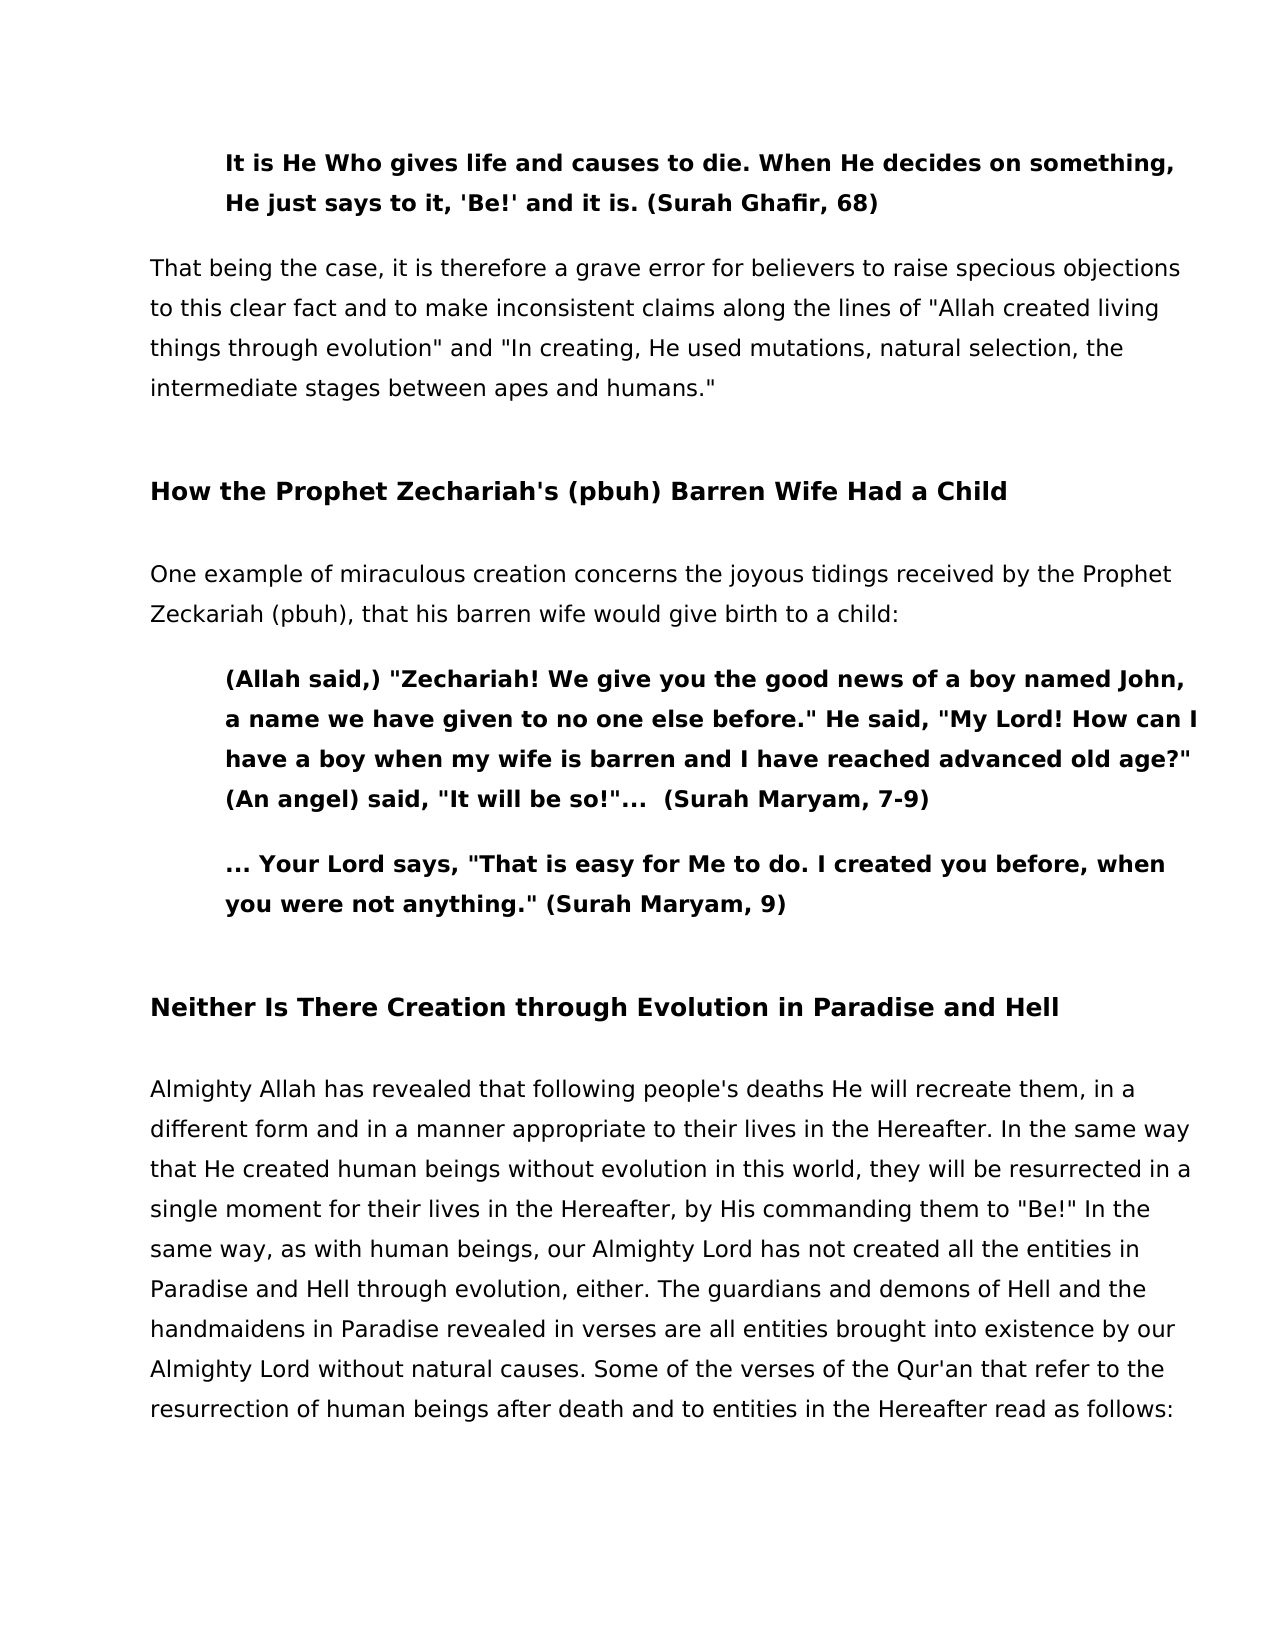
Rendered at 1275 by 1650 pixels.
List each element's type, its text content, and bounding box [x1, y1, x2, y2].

text Almighty Allah has revealed that following people's deaths He will recreate them, in a different form and in a manner appropriate to their lives in the Hereafter. In the same way that He created human beings without evolution in this world, they will be resurrected in a single moment for their lives in the Hereafter, by His commanding them to "Be!" In the same way, as with human beings, our Almighty Lord has not created all the entities in Paradise and Hell through evolution, either. The guardians and demons of Hell and the handmaidens in Paradise revealed in verses are all entities brought into existence by our Almighty Lord without natural causes. Some of the verses of the Qur'an that refer to the resurrection of human beings after death and to entities in the Hereafter read as follows: [150, 1077, 1200, 1423]
subtitle Neither Is There Creation through Evolution in Paradise and Hell [150, 993, 1200, 1022]
text One example of miraculous creation concerns the joyous tidings received by the Prophet Zeckariah (pbuh), that his barren wife would give birth to a child: [150, 561, 1200, 627]
text (Allah said,) "Zechariah! We give you the good news of a boy named John, a name we have given to no one else before." He said, "My Lord! How can I have a boy when my wife is barren and I have reached advanced old age?" (An angel) said, "It will be so!"... (Surah Maryam, 7-9) [225, 666, 1200, 812]
text It is He Who gives life and causes to die. When He decides on something, He just says to it, 'Be!' and it is. (Surah Ghafir, 68) [225, 150, 1200, 217]
text That being the case, it is therefore a grave error for believers to raise specious objections to this clear fact and to make inconsistent claims along the lines of "Allah created living things through evolution" and "In creating, He used mutations, natural selection, the intermediate stages between apes and humans." [150, 255, 1200, 402]
text ... Your Lord says, "That is easy for Me to do. I created you before, when you were not anything." (Surah Maryam, 9) [225, 851, 1200, 917]
subtitle How the Prophet Zechariah's (pbuh) Barren Wife Had a Child [150, 477, 1200, 507]
